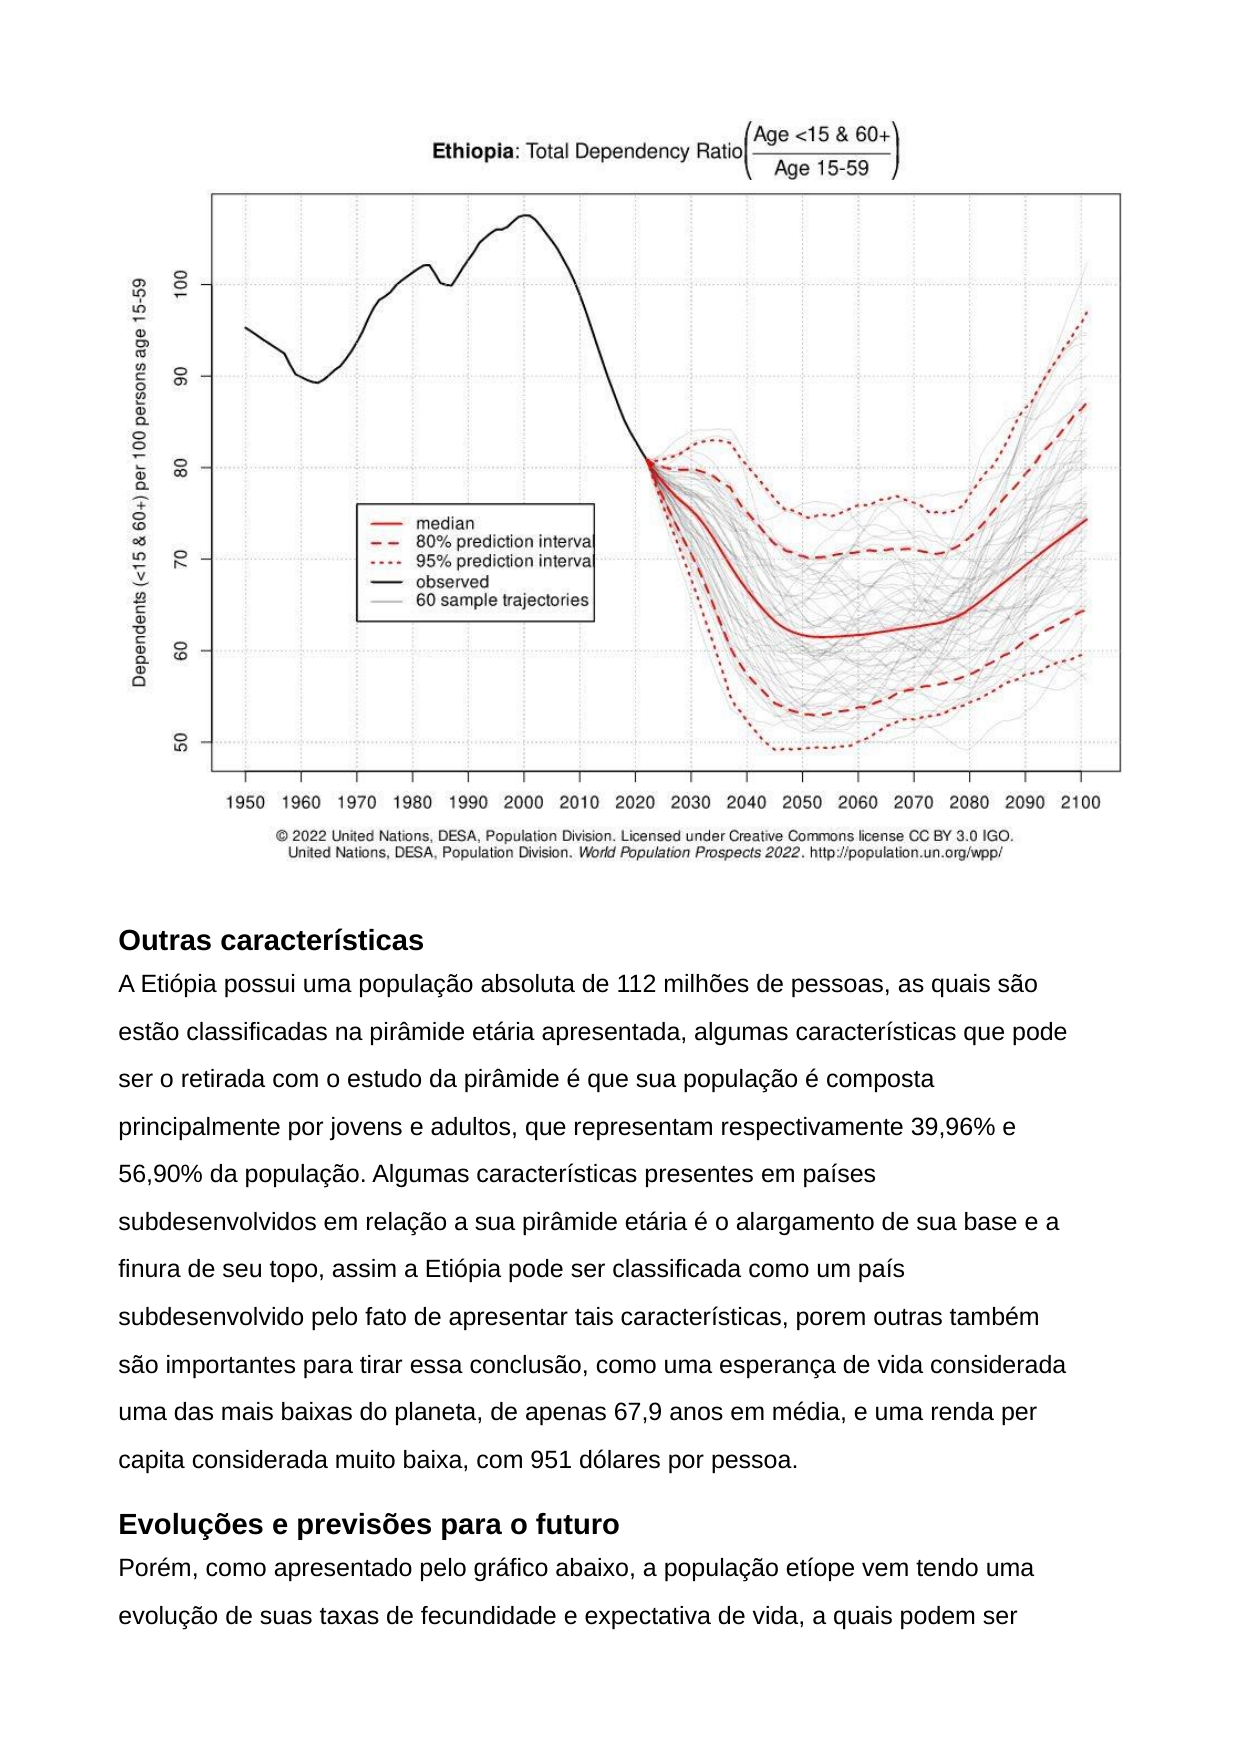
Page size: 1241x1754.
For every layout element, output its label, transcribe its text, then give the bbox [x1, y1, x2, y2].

text estão classificadas na pirâmide etária apresentada, algumas características que pode [118, 1016, 1122, 1045]
picture [118, 118, 1123, 863]
text uma das mais baixas do planeta, de apenas 67,9 anos em média, e uma renda per [118, 1397, 1122, 1426]
text principalmente por jovens e adultos, que representam respectivamente 39,96% e [118, 1112, 1122, 1140]
text 56,90% da população. Algumas características presentes em países [118, 1159, 1122, 1188]
subtitle Outras características [118, 923, 1122, 956]
text subdesenvolvidos em relação a sua pirâmide etária é o alargamento de sua base e a [118, 1207, 1122, 1236]
text evolução de suas taxas de fecundidade e expectativa de vida, a quais podem ser [118, 1601, 1122, 1629]
text capita considerada muito baixa, com 951 dólares por pessoa. [118, 1445, 1122, 1474]
text ser o retirada com o estudo da pirâmide é que sua população é composta [118, 1064, 1122, 1093]
text subdesenvolvido pelo fato de apresentar tais características, porem outras também [118, 1302, 1122, 1331]
text finura de seu topo, assim a Etiópia pode ser classificada como um país [118, 1254, 1122, 1283]
subtitle Evoluções e previsões para o futuro [118, 1507, 1122, 1541]
text são importantes para tirar essa conclusão, como uma esperança de vida considerada [118, 1350, 1122, 1378]
text A Etiópia possui uma população absoluta de 112 milhões de pessoas, as quais são [118, 969, 1122, 998]
text Porém, como apresentado pelo gráfico abaixo, a população etíope vem tendo uma [118, 1553, 1122, 1582]
